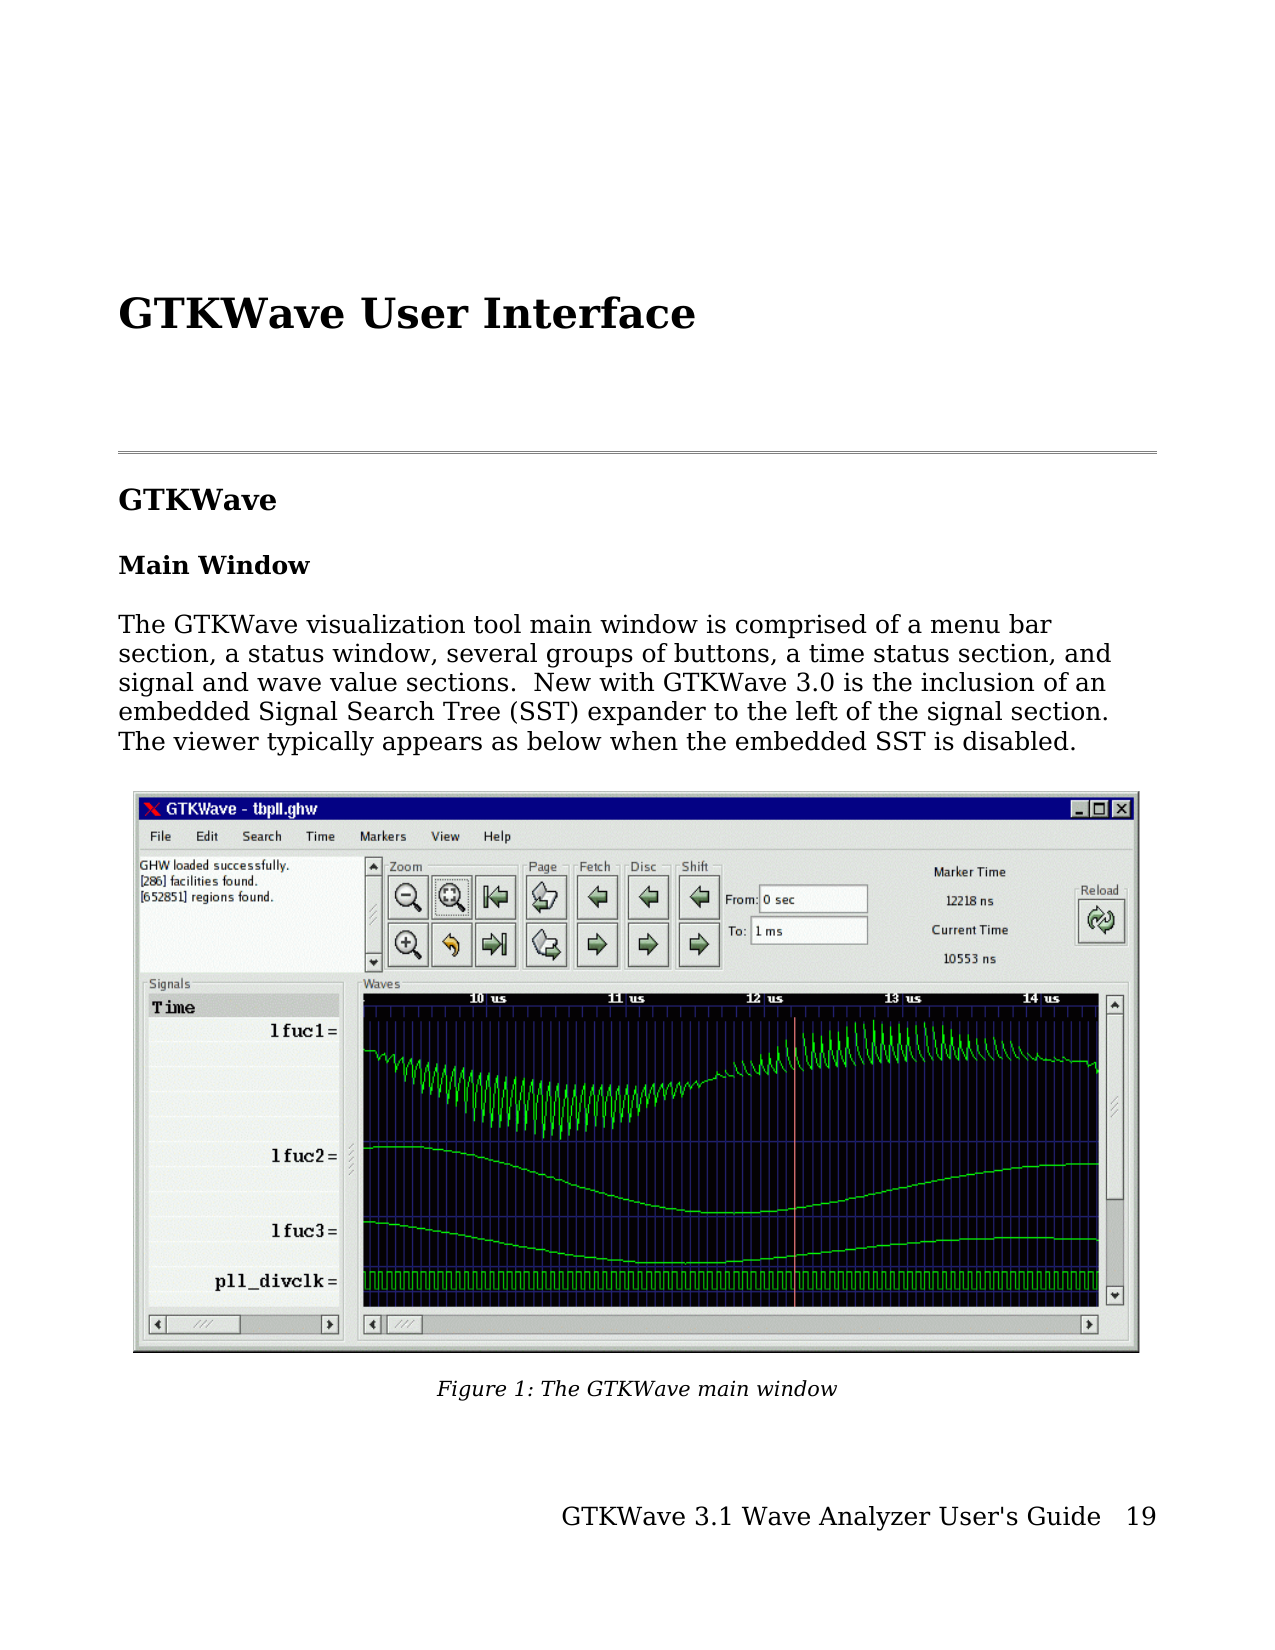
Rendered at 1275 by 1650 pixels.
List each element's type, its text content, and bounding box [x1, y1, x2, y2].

picture [133, 791, 1140, 1353]
text The GTKWave visualization tool main window is comprised of a menu bar section, a status window, several groups of buttons, a time status section, and signal and wave value sections. New with GTKWave 3.0 is the inclusion of an embedded Signal Search Tree (SST) expander to the left of the signal section. The viewer typically appears as below when the embedded SST is disabled. [118, 610, 1157, 756]
text Figure 1: The GTKWave main window [119, 773, 1158, 1401]
text Main Window [118, 551, 1157, 581]
text GTKWave User Interface [118, 289, 1157, 338]
text GTKWave [118, 483, 1157, 517]
